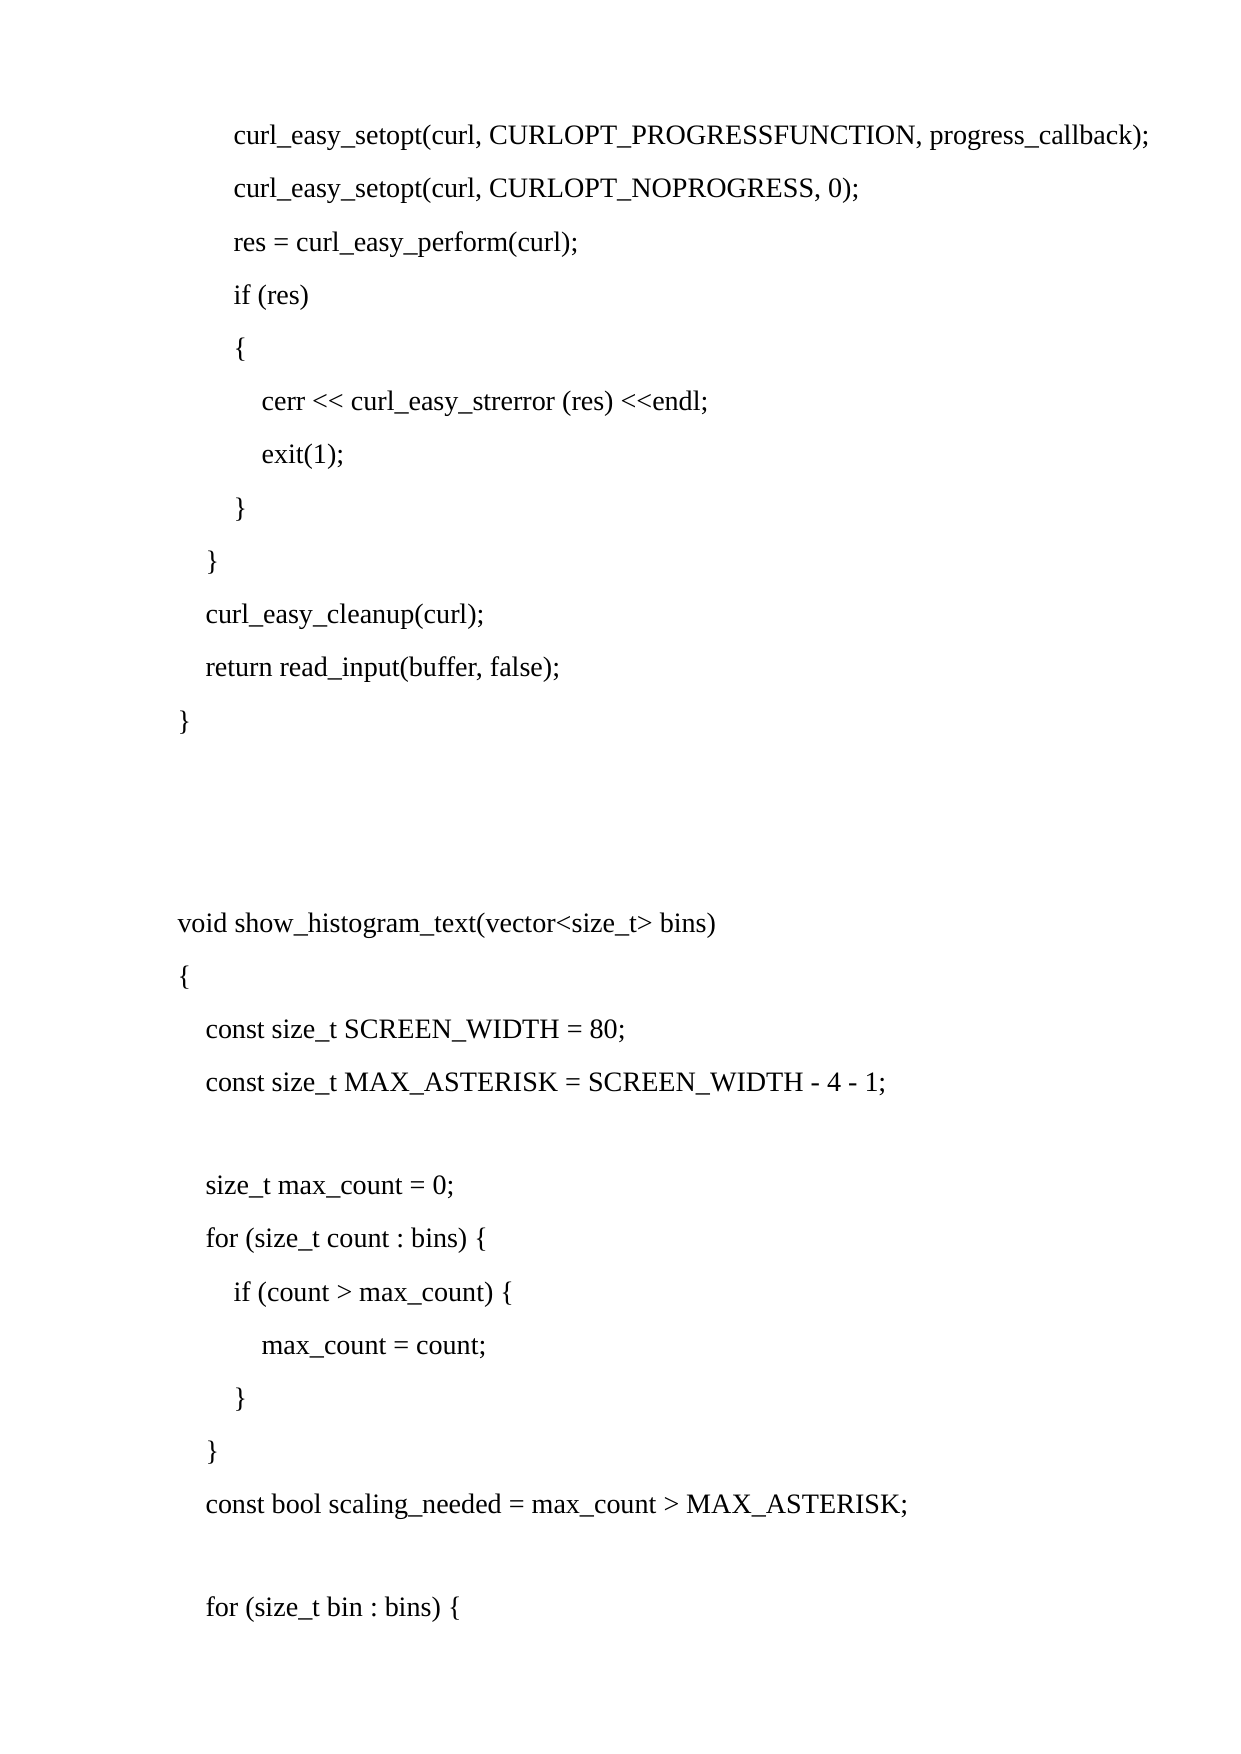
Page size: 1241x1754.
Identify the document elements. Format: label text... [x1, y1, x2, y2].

text void show_histogram_text(vector<size_t> bins) [177, 906, 1152, 938]
text curl_easy_cleanup(curl); [177, 597, 1152, 629]
text const bool scaling_needed = max_count > MAX_ASTERISK; [177, 1487, 1152, 1520]
text if (count > max_count) { [177, 1274, 1152, 1307]
text } [177, 544, 1152, 576]
text const size_t MAX_ASTERISK = SCREEN_WIDTH - 4 - 1; [177, 1065, 1152, 1098]
text res = curl_easy_perform(curl); [177, 224, 1152, 257]
text for (size_t count : bins) { [177, 1221, 1152, 1254]
text exit(1); [177, 437, 1152, 470]
text } [177, 704, 1152, 736]
text curl_easy_setopt(curl, CURLOPT_PROGRESSFUNCTION, progress_callback); [177, 118, 1152, 151]
text if (res) [177, 278, 1152, 310]
text } [177, 1434, 1152, 1467]
text cerr << curl_easy_strerror (res) <<endl; [177, 384, 1152, 417]
text { [177, 331, 1152, 363]
text curl_easy_setopt(curl, CURLOPT_NOPROGRESS, 0); [177, 171, 1152, 204]
text for (size_t bin : bins) { [177, 1590, 1152, 1623]
text { [177, 959, 1152, 991]
text size_t max_count = 0; [177, 1168, 1152, 1201]
text const size_t SCREEN_WIDTH = 80; [177, 1012, 1152, 1044]
text return read_input(buffer, false); [177, 650, 1152, 683]
text max_count = count; [177, 1328, 1152, 1360]
text } [177, 491, 1152, 523]
text } [177, 1381, 1152, 1413]
